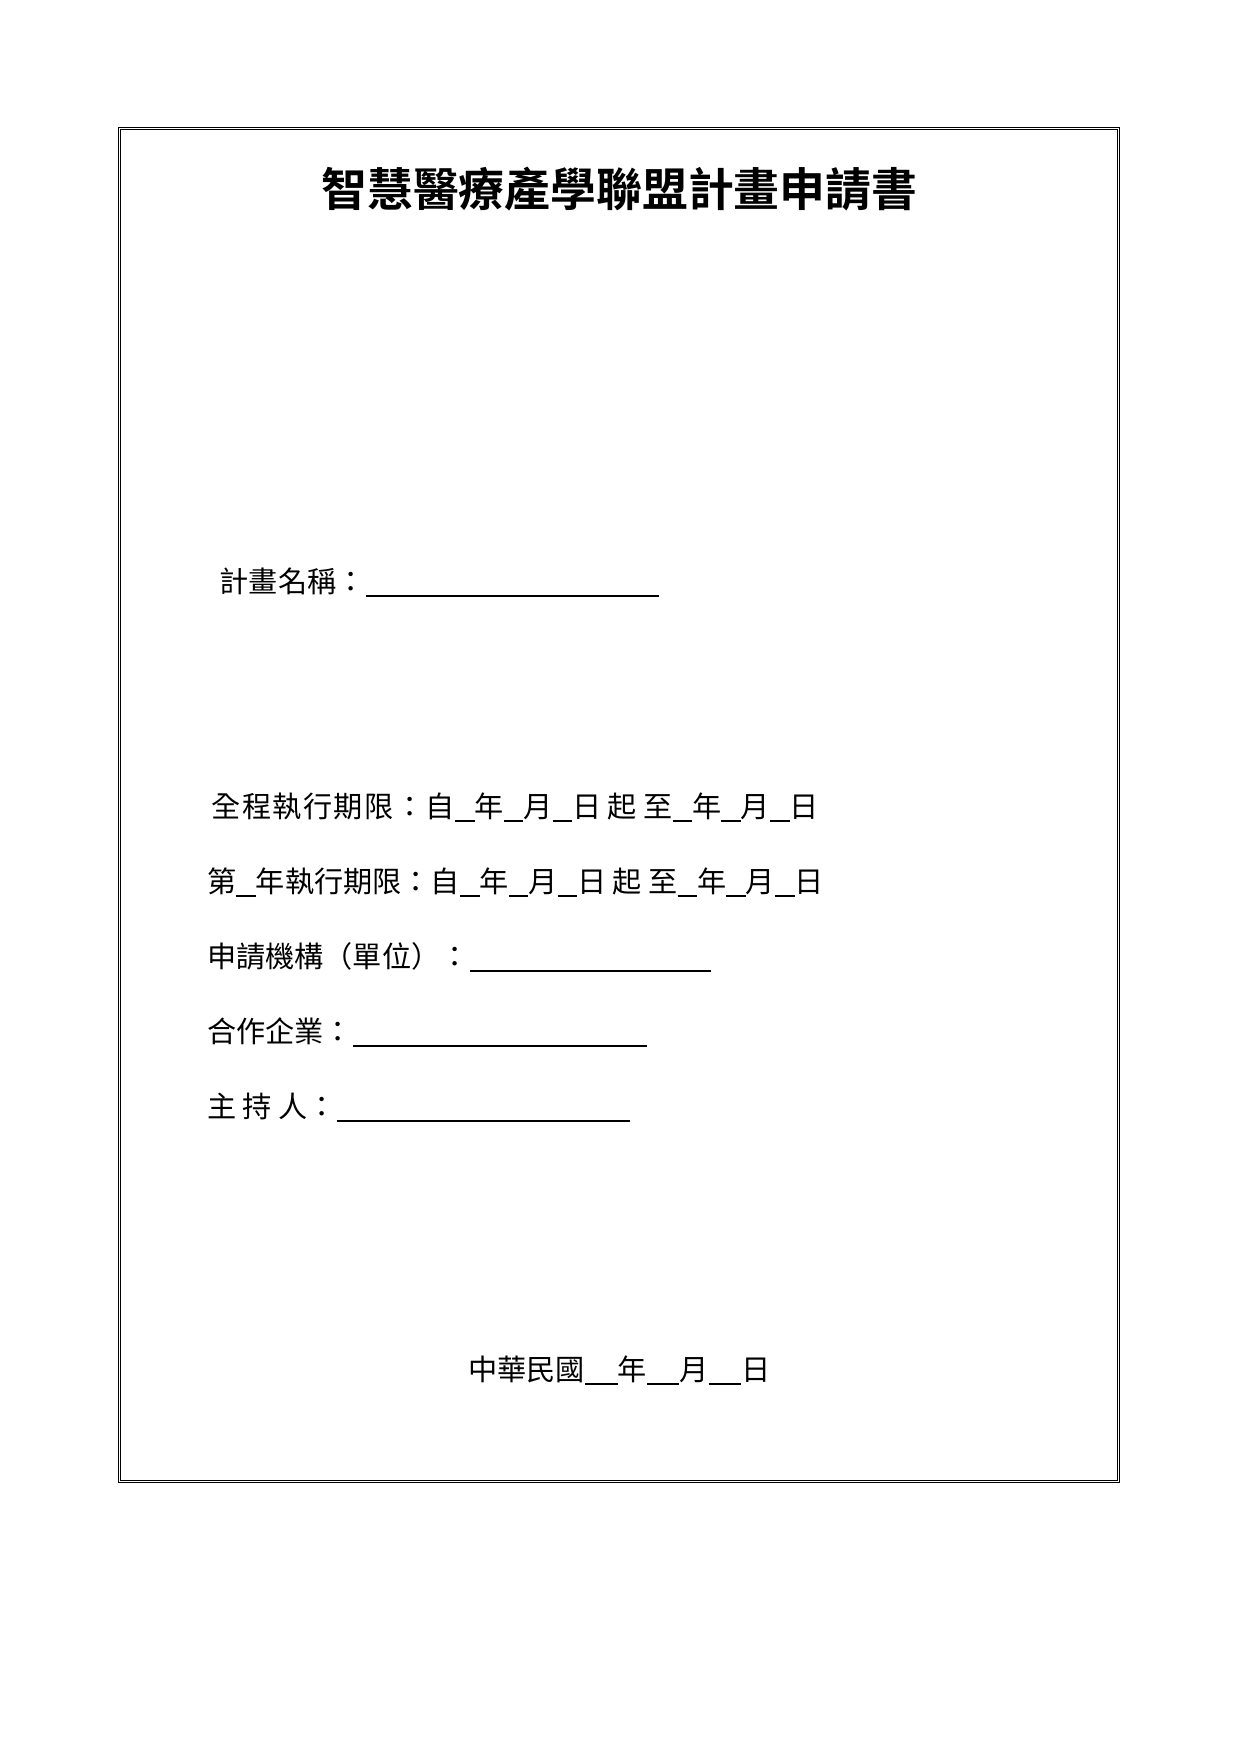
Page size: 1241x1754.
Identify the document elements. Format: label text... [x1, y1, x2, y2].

table_header 智慧醫療產學聯盟計畫申請書 計畫名稱： 全程執行期限：自 年 月 日 起 至 年 月 日 第 年執行期限：自 年 月 日 起 至 年 月 日 申請機構（單位）： 合作企業： 主 持 人： 中華民國 年 月 日 [121, 130, 1117, 1480]
